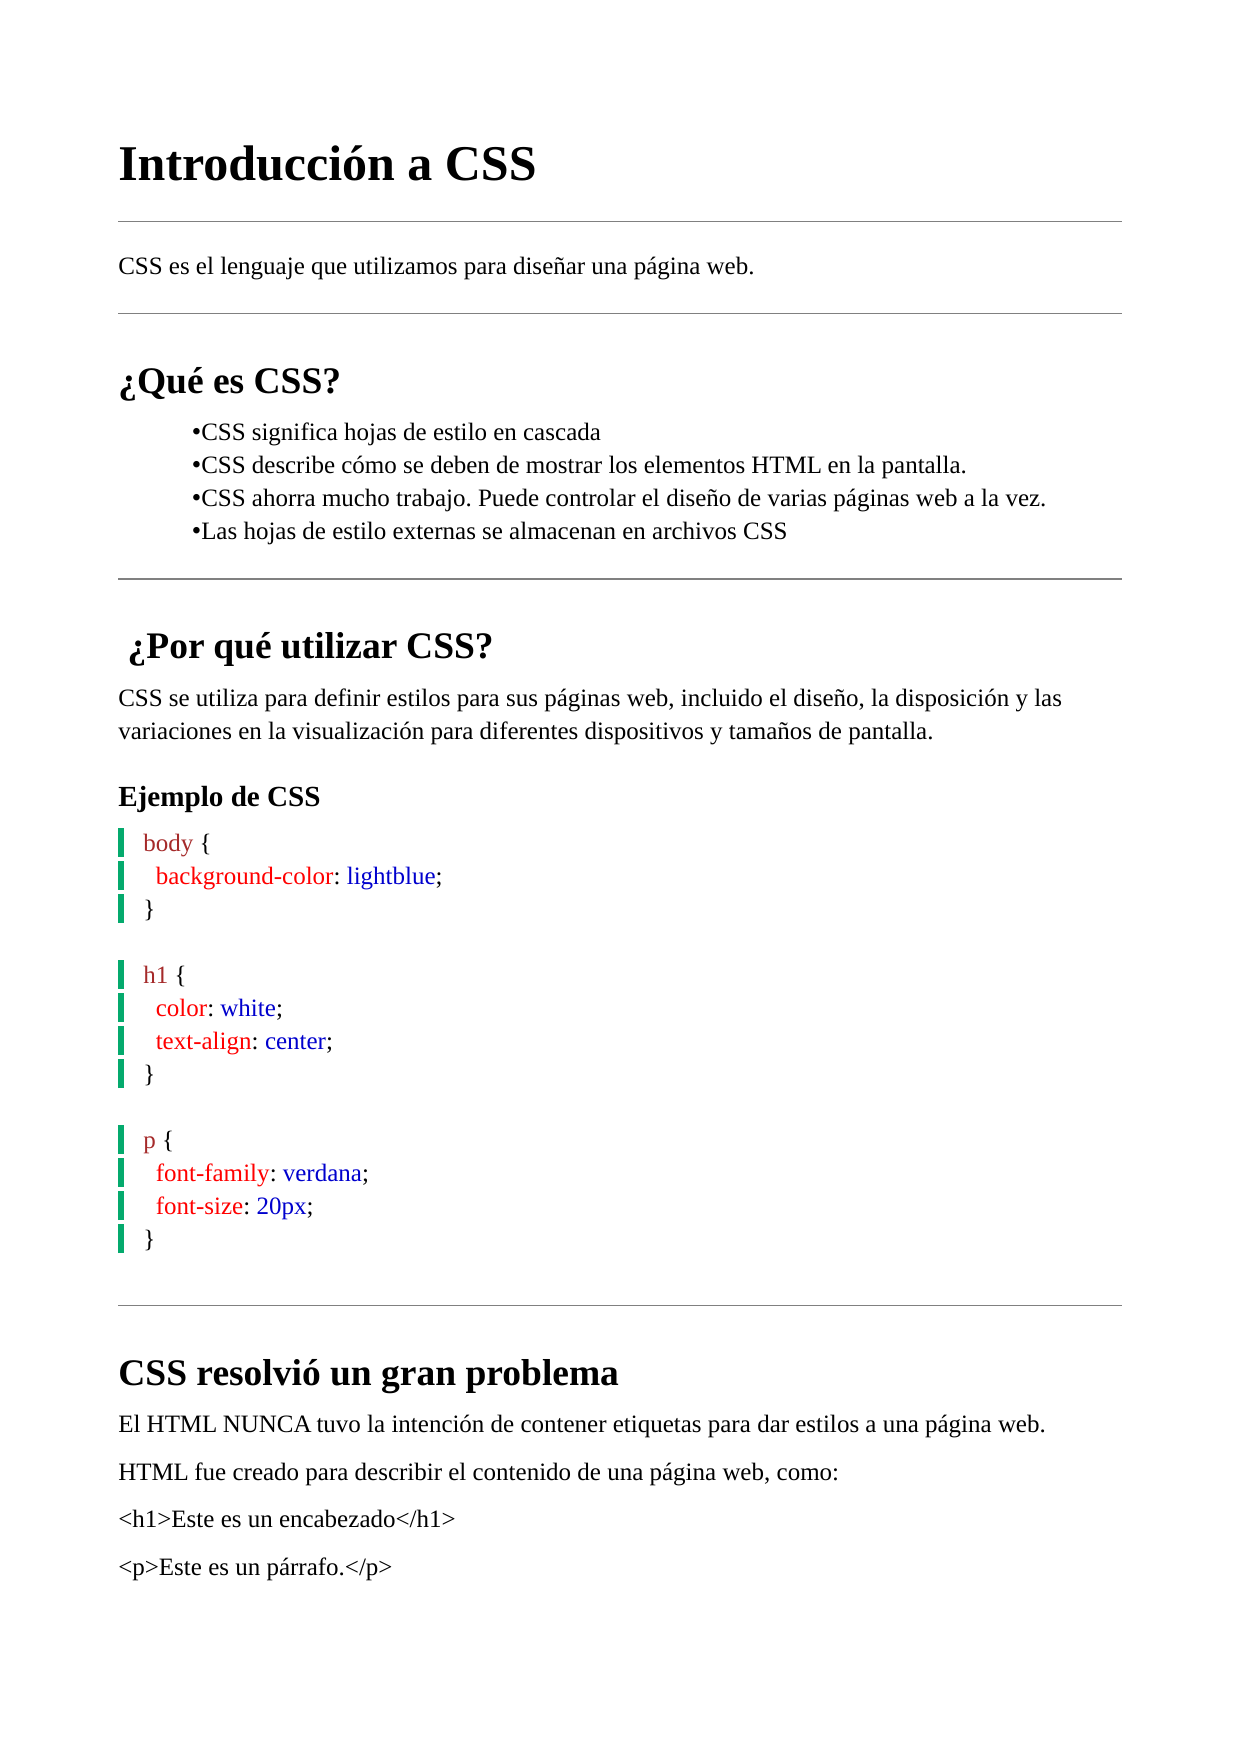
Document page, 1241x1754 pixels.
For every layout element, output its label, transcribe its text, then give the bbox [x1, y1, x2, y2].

text El HTML NUNCA tuvo la intención de contener etiquetas para dar estilos a una página web. [118, 1409, 1122, 1438]
subtitle ¿Por qué utilizar CSS? [118, 624, 1122, 667]
list Las hojas de estilo externas se almacenan en archivos CSS [118, 516, 1122, 545]
list CSS describe cómo se deben de mostrar los elementos HTML en la pantalla. [118, 450, 1122, 479]
text CSS es el lenguaje que utilizamos para diseñar una página web. [118, 251, 1122, 280]
text HTML fue creado para describir el contenido de una página web, como: [118, 1457, 1122, 1485]
text body { background-color: lightblue; } h1 { color: white; text-align: center; } p { font-family: verdana; font-size: 20px; } [118, 828, 1122, 1253]
list CSS ahorra mucho trabajo. Puede controlar el diseño de varias páginas web a la vez. [118, 483, 1122, 512]
text <h1>Este es un encabezado</h1> [118, 1504, 1122, 1533]
text <p>Este es un párrafo.</p> [118, 1552, 1122, 1581]
subtitle Ejemplo de CSS [118, 779, 1122, 812]
text CSS se utiliza para definir estilos para sus páginas web, incluido el diseño, la disposición y las variaciones en la visualización para diferentes dispositivos y tamaños de pantalla. [118, 683, 1122, 744]
list CSS significa hojas de estilo en cascada [118, 417, 1122, 446]
subtitle Introducción a CSS [118, 134, 1122, 191]
subtitle CSS resolvió un gran problema [118, 1350, 1122, 1393]
subtitle ¿Qué es CSS? [118, 359, 1122, 402]
